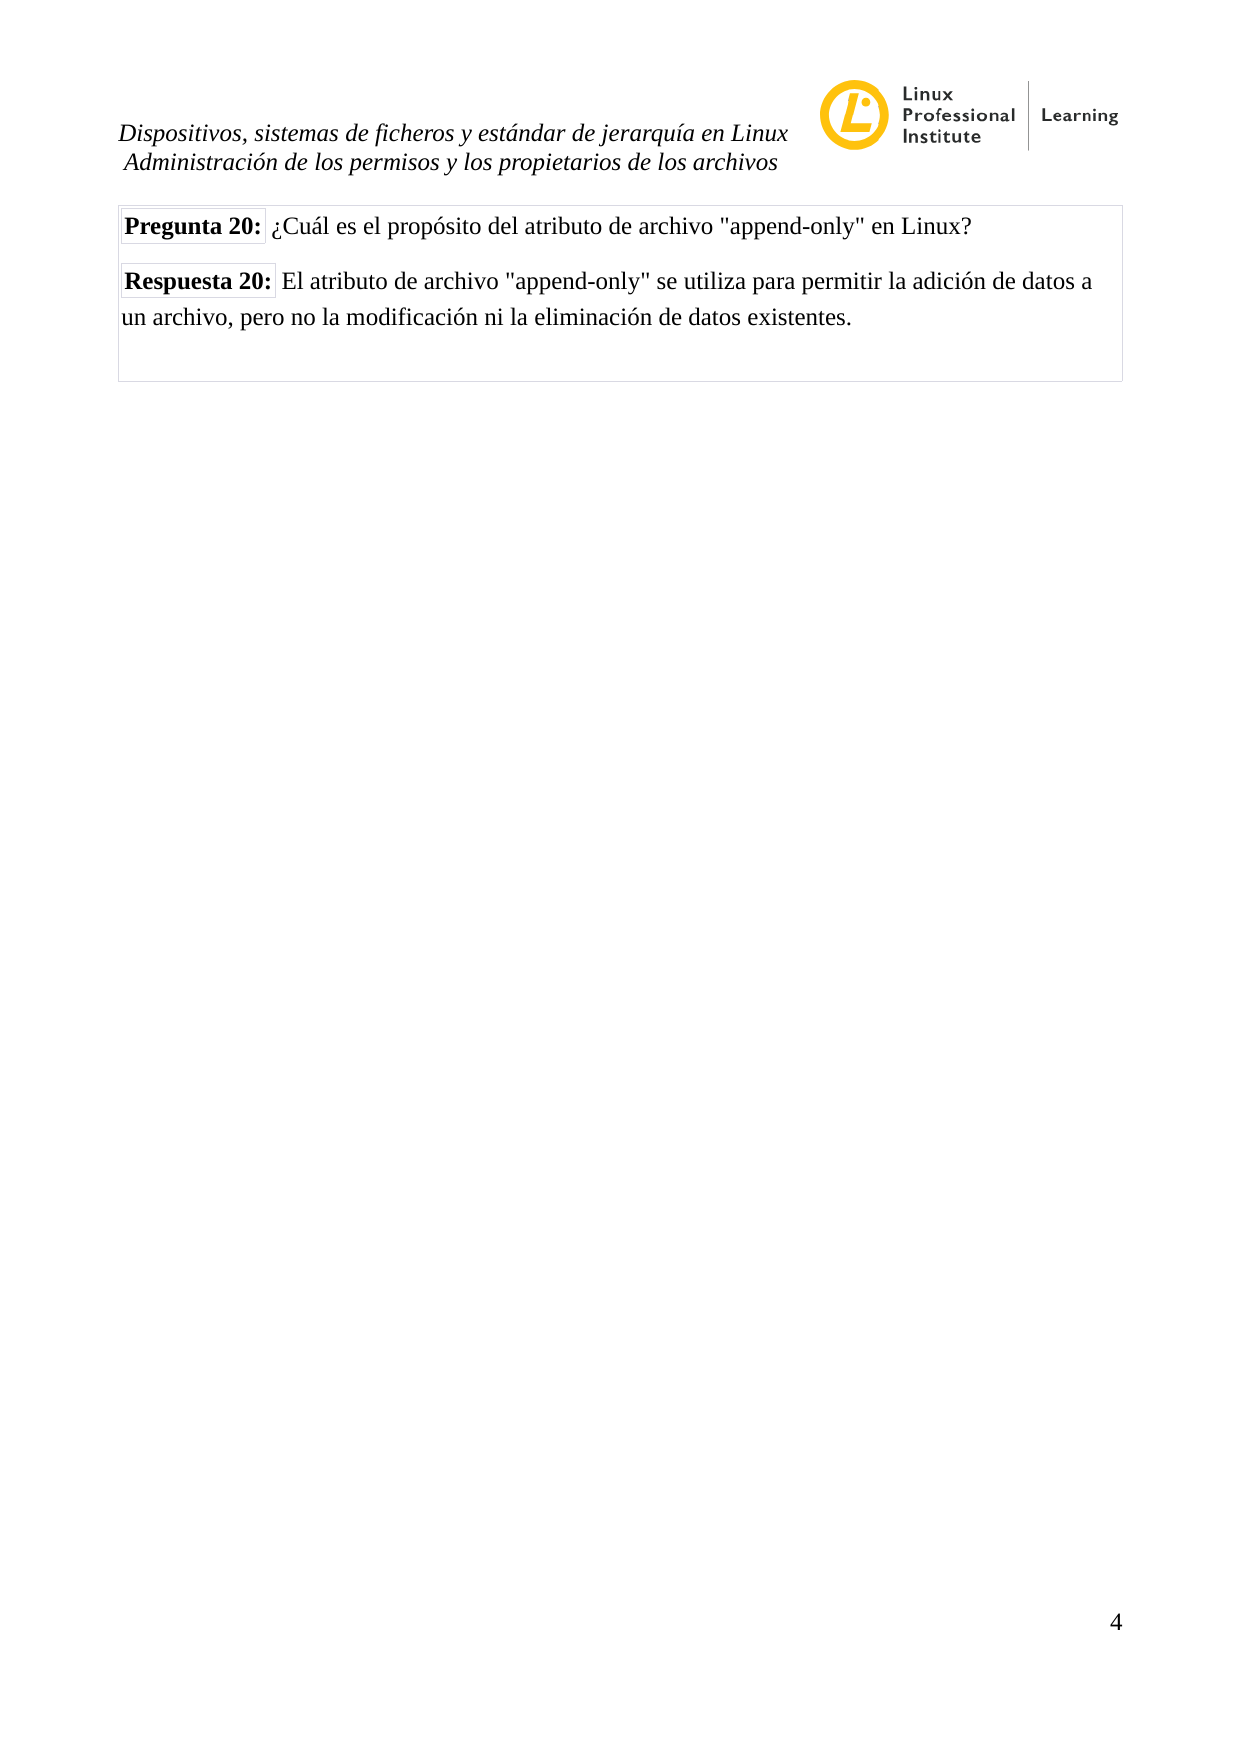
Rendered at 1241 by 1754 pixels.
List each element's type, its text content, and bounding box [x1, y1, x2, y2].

picture [819, 79, 1119, 151]
text Respuesta 20: El atributo de archivo "append-only" se utiliza para permitir la adición de datos a un archivo, pero no la modificación ni la eliminación de datos existentes. [119, 260, 1122, 331]
text Pregunta 20: ¿Cuál es el propósito del atributo de archivo "append-only" en Linux? [119, 206, 1122, 243]
